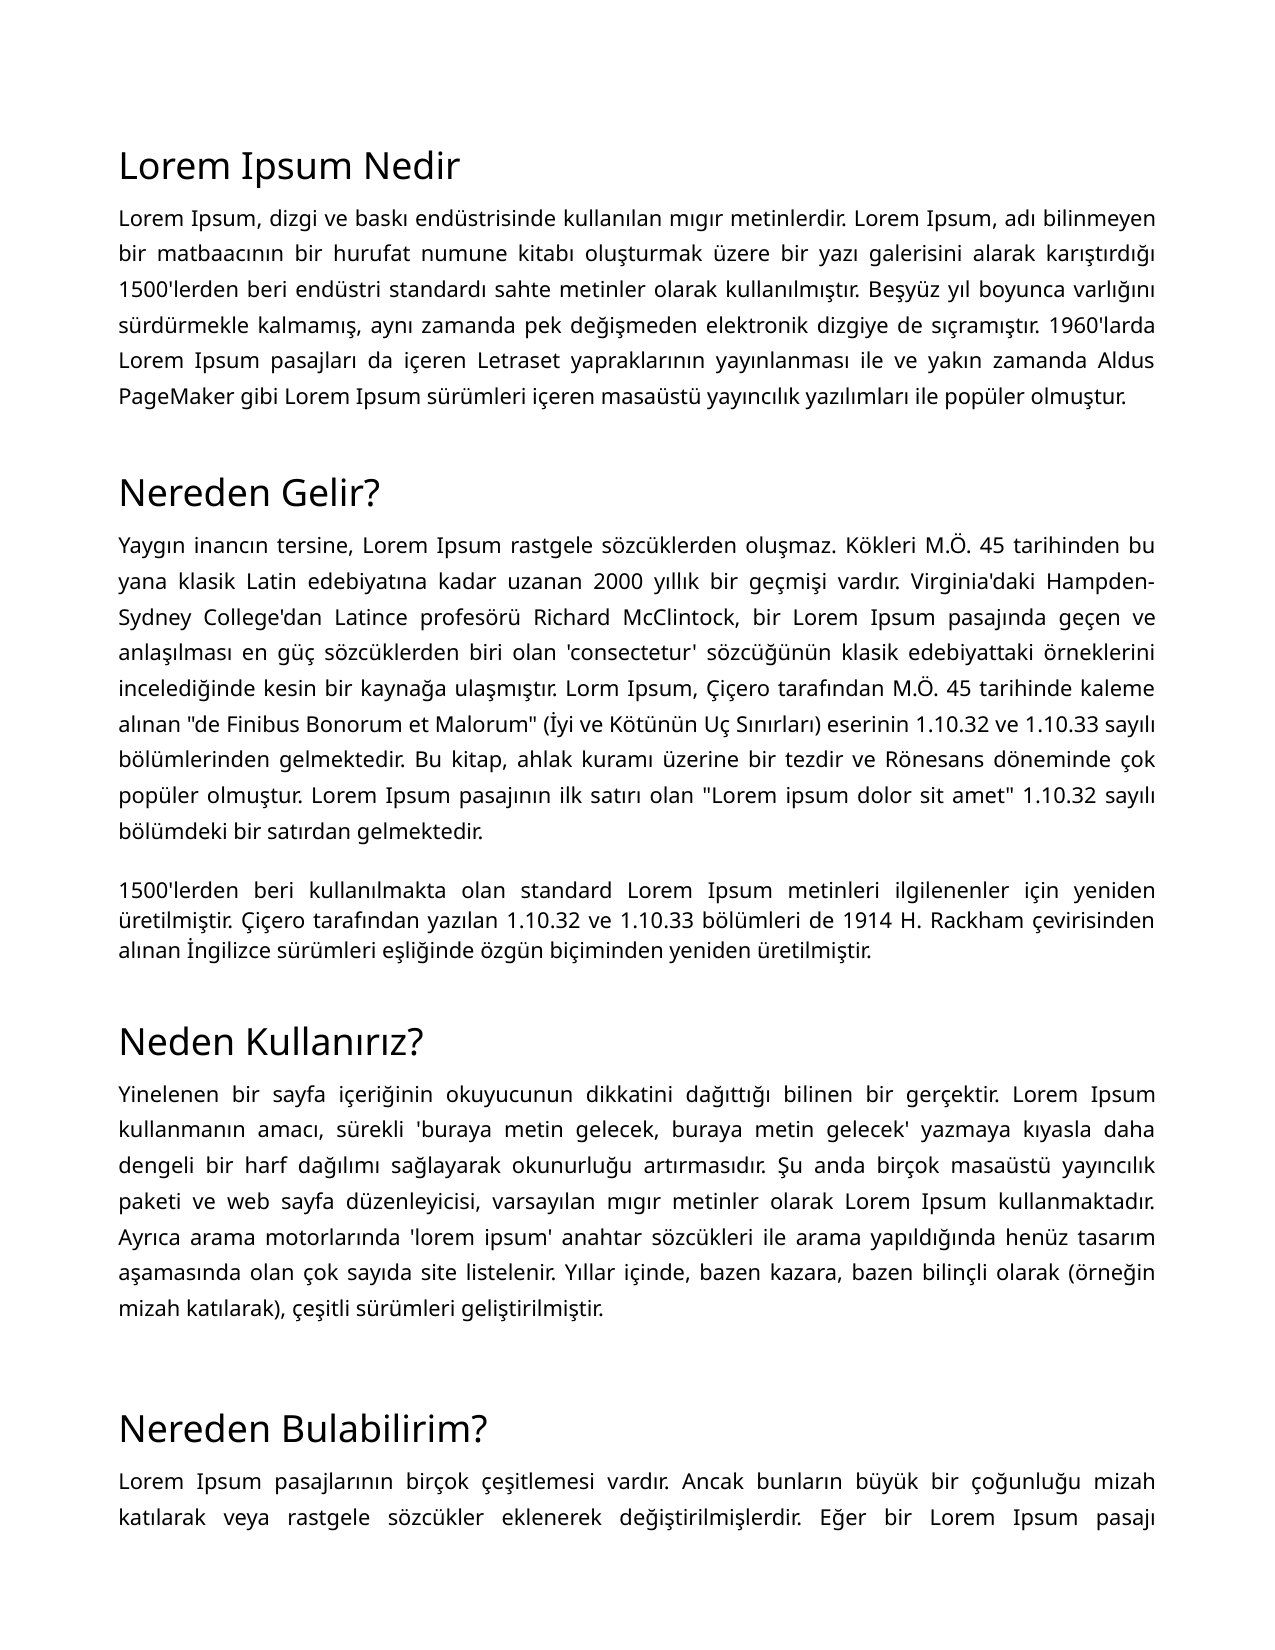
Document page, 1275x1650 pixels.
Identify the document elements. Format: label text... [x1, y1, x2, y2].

subtitle Neden Kullanırız? [118, 1015, 1157, 1066]
text 1500'lerden beri kullanılmakta olan standard Lorem Ipsum metinleri ilgilenenler için yeniden üretilmiştir. Çiçero tarafından yazılan 1.10.32 ve 1.10.33 bölümleri de 1914 H. Rackham çevirisinden alınan İngilizce sürümleri eşliğinde özgün biçiminden yeniden üretilmiştir. [118, 875, 1157, 964]
text Yaygın inancın tersine, Lorem Ipsum rastgele sözcüklerden oluşmaz. Kökleri M.Ö. 45 tarihinden bu yana klasik Latin edebiyatına kadar uzanan 2000 yıllık bir geçmişi vardır. Virginia'daki Hampden-Sydney College'dan Latince profesörü Richard McClintock, bir Lorem Ipsum pasajında geçen ve anlaşılması en güç sözcüklerden biri olan 'consectetur' sözcüğünün klasik edebiyattaki örneklerini incelediğinde kesin bir kaynağa ulaşmıştır. Lorm Ipsum, Çiçero tarafından M.Ö. 45 tarihinde kaleme alınan "de Finibus Bonorum et Malorum" (İyi ve Kötünün Uç Sınırları) eserinin 1.10.32 ve 1.10.33 sayılı bölümlerinden gelmektedir. Bu kitap, ahlak kuramı üzerine bir tezdir ve Rönesans döneminde çok popüler olmuştur. Lorem Ipsum pasajının ilk satırı olan "Lorem ipsum dolor sit amet" 1.10.32 sayılı bölümdeki bir satırdan gelmektedir. [118, 530, 1157, 846]
text Yinelenen bir sayfa içeriğinin okuyucunun dikkatini dağıttığı bilinen bir gerçektir. Lorem Ipsum kullanmanın amacı, sürekli 'buraya metin gelecek, buraya metin gelecek' yazmaya kıyasla daha dengeli bir harf dağılımı sağlayarak okunurluğu artırmasıdır. Şu anda birçok masaüstü yayıncılık paketi ve web sayfa düzenleyicisi, varsayılan mıgır metinler olarak Lorem Ipsum kullanmaktadır. Ayrıca arama motorlarında 'lorem ipsum' anahtar sözcükleri ile arama yapıldığında henüz tasarım aşamasında olan çok sayıda site listelenir. Yıllar içinde, bazen kazara, bazen bilinçli olarak (örneğin mizah katılarak), çeşitli sürümleri geliştirilmiştir. [118, 1078, 1157, 1323]
subtitle Nereden Bulabilirim? [118, 1403, 1157, 1454]
text Lorem Ipsum, dizgi ve baskı endüstrisinde kullanılan mıgır metinlerdir. Lorem Ipsum, adı bilinmeyen bir matbaacının bir hurufat numune kitabı oluşturmak üzere bir yazı galerisini alarak karıştırdığı 1500'lerden beri endüstri standardı sahte metinler olarak kullanılmıştır. Beşyüz yıl boyunca varlığını sürdürmekle kalmamış, aynı zamanda pek değişmeden elektronik dizgiye de sıçramıştır. 1960'larda Lorem Ipsum pasajları da içeren Letraset yapraklarının yayınlanması ile ve yakın zamanda Aldus PageMaker gibi Lorem Ipsum sürümleri içeren masaüstü yayıncılık yazılımları ile popüler olmuştur. [118, 202, 1157, 411]
text Lorem Ipsum pasajlarının birçok çeşitlemesi vardır. Ancak bunların büyük bir çoğunluğu mizah katılarak veya rastgele sözcükler eklenerek değiştirilmişlerdir. Eğer bir Lorem Ipsum pasajı [118, 1466, 1157, 1532]
subtitle Nereden Gelir? [118, 466, 1157, 517]
subtitle Lorem Ipsum Nedir [118, 139, 1157, 190]
